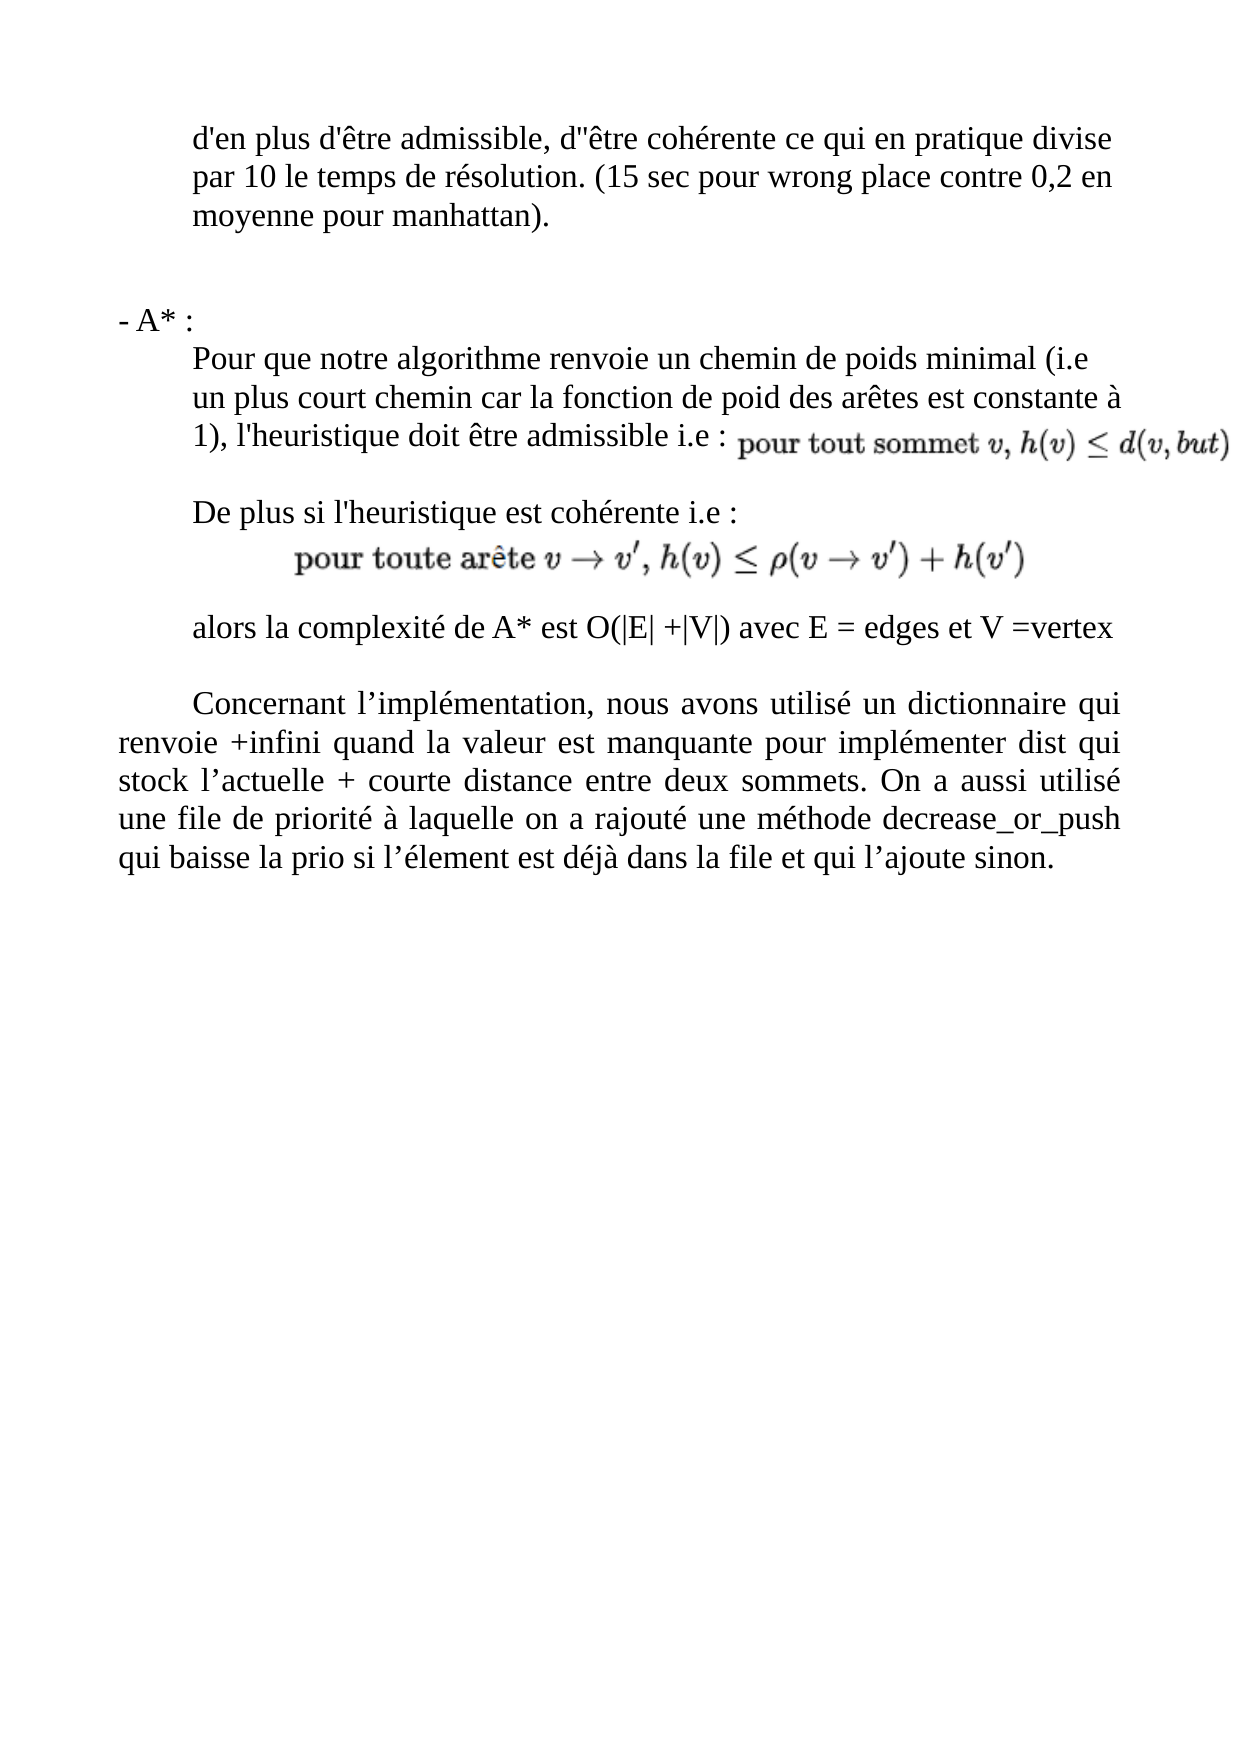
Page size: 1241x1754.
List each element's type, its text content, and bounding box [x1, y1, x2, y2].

picture [281, 532, 1060, 591]
text d'en plus d'être admissible, d''être cohérente ce qui en pratique divise par 10 le temps de résolution. (15 sec pour wrong place contre 0,2 en moyenne pour manhattan). [118, 118, 1122, 233]
text - A* : [118, 300, 1122, 338]
text Concernant l’implémentation, nous avons utilisé un dictionnaire qui renvoie +infini quand la valeur est manquante pour implémenter dist qui stock l’actuelle + courte distance entre deux sommets. On a aussi utilisé une file de priorité à laquelle on a rajouté une méthode decrease_or_push qui baisse la prio si l’élement est déjà dans la file et qui l’ajoute sinon. [118, 683, 1122, 875]
text De plus si l'heuristique est cohérente i.e : [118, 492, 1122, 530]
picture [727, 423, 1241, 477]
text alors la complexité de A* est O(|E| +|V|) avec E = edges et V =vertex [118, 607, 1122, 645]
text Pour que notre algorithme renvoie un chemin de poids minimal (i.e un plus court chemin car la fonction de poid des arêtes est constante à 1), l'heuristique doit être admissible i.e : [118, 338, 1122, 453]
